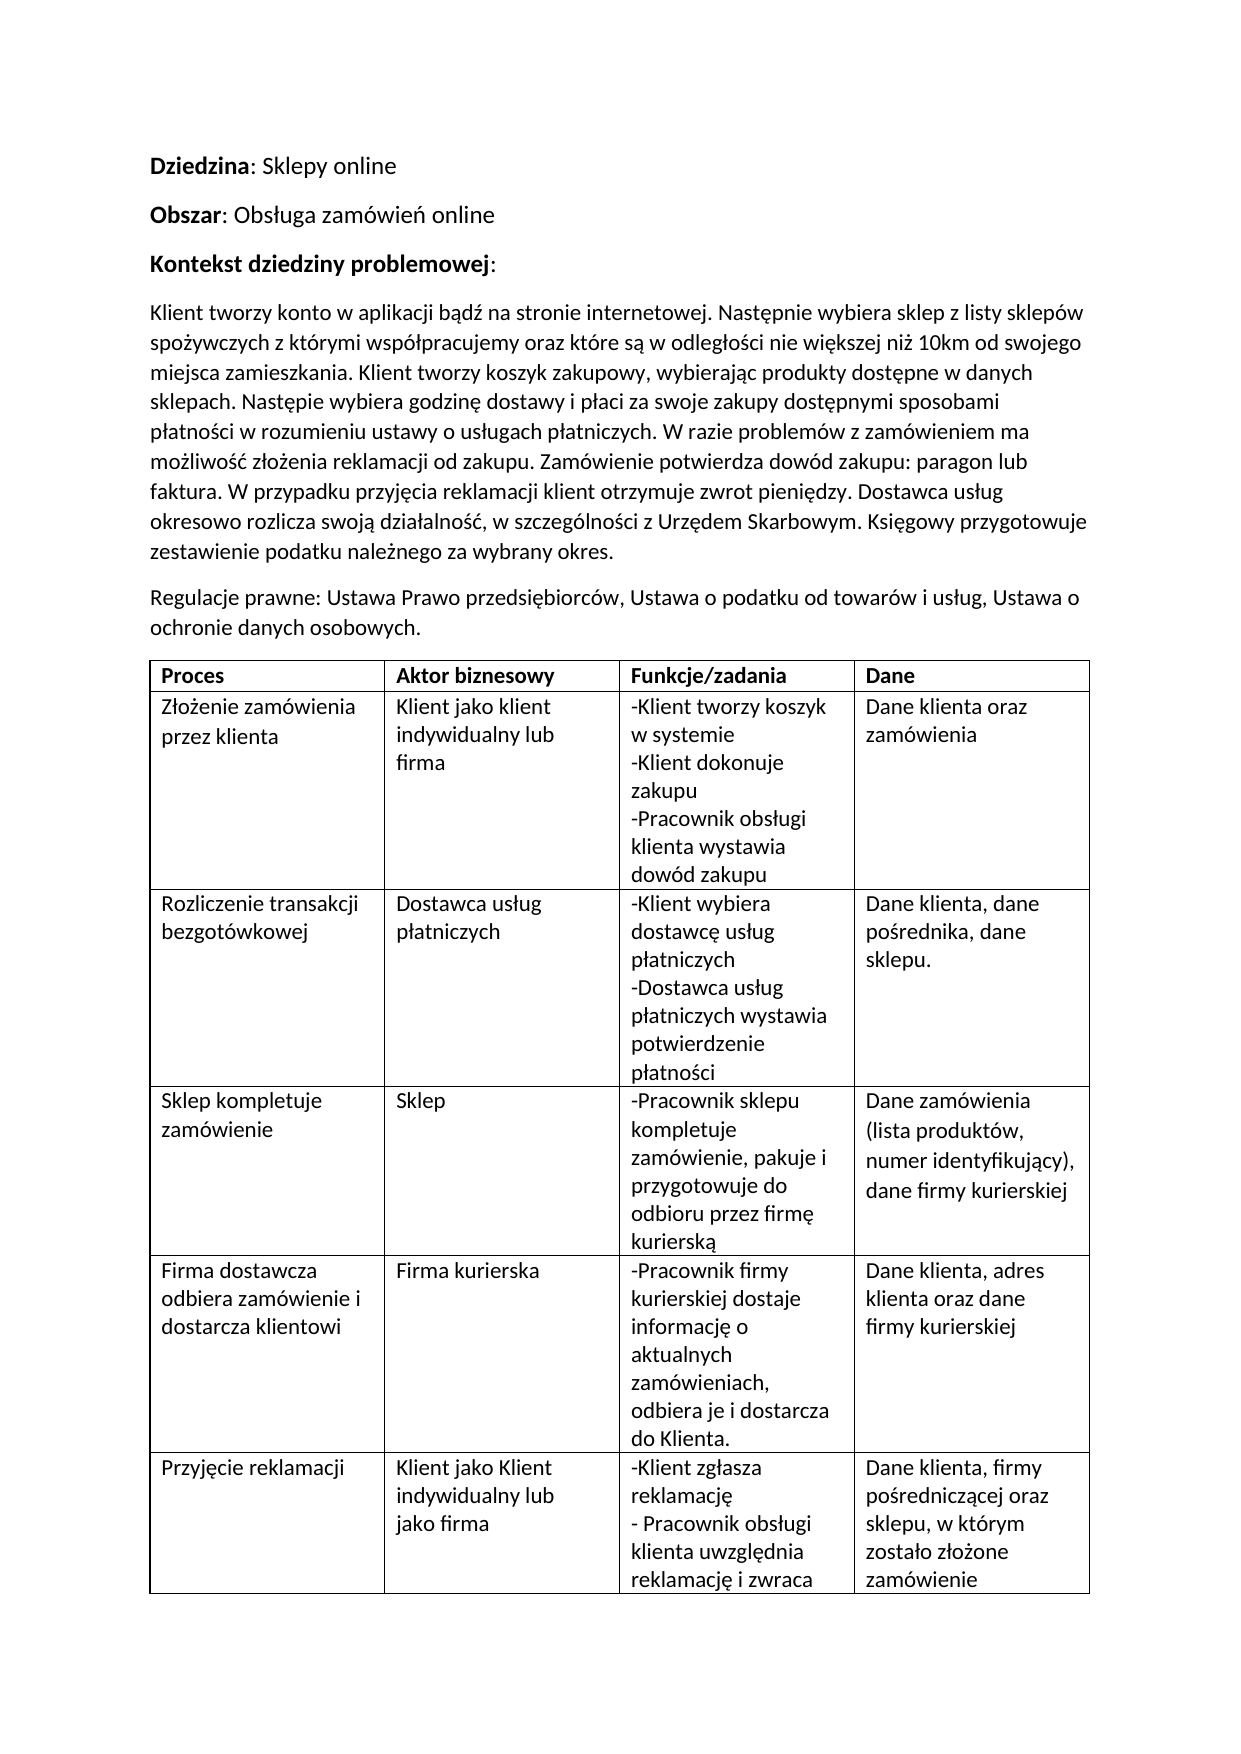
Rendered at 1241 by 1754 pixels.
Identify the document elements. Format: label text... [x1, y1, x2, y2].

table_cell Sklep [385, 1087, 619, 1255]
table_cell Dostawca usług płatniczych [385, 890, 619, 1086]
table_cell Dane klienta, firmy pośredniczącej oraz sklepu, w którym zostało złożone zamówienie [855, 1453, 1089, 1593]
table_cell -Klient zgłasza reklamację - Pracownik obsługi klienta uwzględnia reklamację i zwraca [620, 1453, 854, 1593]
table_cell Przyjęcie reklamacji [151, 1453, 384, 1593]
table_cell Klient jako klient indywidualny lub firma [385, 692, 619, 888]
table_cell Dane klienta, dane pośrednika, dane sklepu. [855, 890, 1089, 1086]
text Regulacje prawne: Ustawa Prawo przedsiębiorców, Ustawa o podatku od towarów i usług, Ustawa o ochronie danych osobowych. [150, 583, 1090, 641]
text Dziedzina: Sklepy online [150, 150, 1090, 181]
table_cell Firma dostawcza odbiera zamówienie i dostarcza klientowi [151, 1256, 384, 1452]
table_cell Firma kurierska [385, 1256, 619, 1452]
table_cell Złożenie zamówienia przez klienta [151, 692, 384, 888]
table_header Aktor biznesowy [385, 661, 619, 691]
table_cell Sklep kompletuje zamówienie [151, 1087, 384, 1255]
table_cell -Pracownik sklepu kompletuje zamówienie, pakuje i przygotowuje do odbioru przez firmę kurierską [620, 1087, 854, 1255]
table_cell Dane zamówienia (lista produktów, numer identyfikujący), dane firmy kurierskiej [855, 1087, 1089, 1255]
text Klient tworzy konto w aplikacji bądź na stronie internetowej. Następnie wybiera sklep z listy sklepów spożywczych z którymi współpracujemy oraz które są w odległości nie większej niż 10km od swojego miejsca zamieszkania. Klient tworzy koszyk zakupowy, wybierając produkty dostępne w danych sklepach. Następie wybiera godzinę dostawy i płaci za swoje zakupy dostępnymi sposobami płatności w rozumieniu ustawy o usługach płatniczych. W razie problemów z zamówieniem ma możliwość złożenia reklamacji od zakupu. Zamówienie potwierdza dowód zakupu: paragon lub faktura. W przypadku przyjęcia reklamacji klient otrzymuje zwrot pieniędzy. Dostawca usług okresowo rozlicza swoją działalność, w szczególności z Urzędem Skarbowym. Księgowy przygotowuje zestawienie podatku należnego za wybrany okres. [150, 298, 1090, 565]
text Kontekst dziedziny problemowej: [150, 248, 1090, 279]
table_header Funkcje/zadania [620, 661, 854, 691]
text Obszar: Obsługa zamówień online [150, 199, 1090, 230]
table_cell Rozliczenie transakcji bezgotówkowej [151, 890, 384, 1086]
table_cell -Pracownik firmy kurierskiej dostaje informację o aktualnych zamówieniach, odbiera je i dostarcza do Klienta. [620, 1256, 854, 1452]
table_cell Dane klienta oraz zamówienia [855, 692, 1089, 888]
table_cell Klient jako Klient indywidualny lub jako firma [385, 1453, 619, 1593]
table_cell Dane klienta, adres klienta oraz dane firmy kurierskiej [855, 1256, 1089, 1452]
table_cell -Klient wybiera dostawcę usług płatniczych -Dostawca usług płatniczych wystawia potwierdzenie płatności [620, 890, 854, 1086]
table_header Dane [855, 661, 1089, 691]
table_header Proces [151, 661, 384, 691]
table_cell -Klient tworzy koszyk w systemie -Klient dokonuje zakupu -Pracownik obsługi klienta wystawia dowód zakupu [620, 692, 854, 888]
